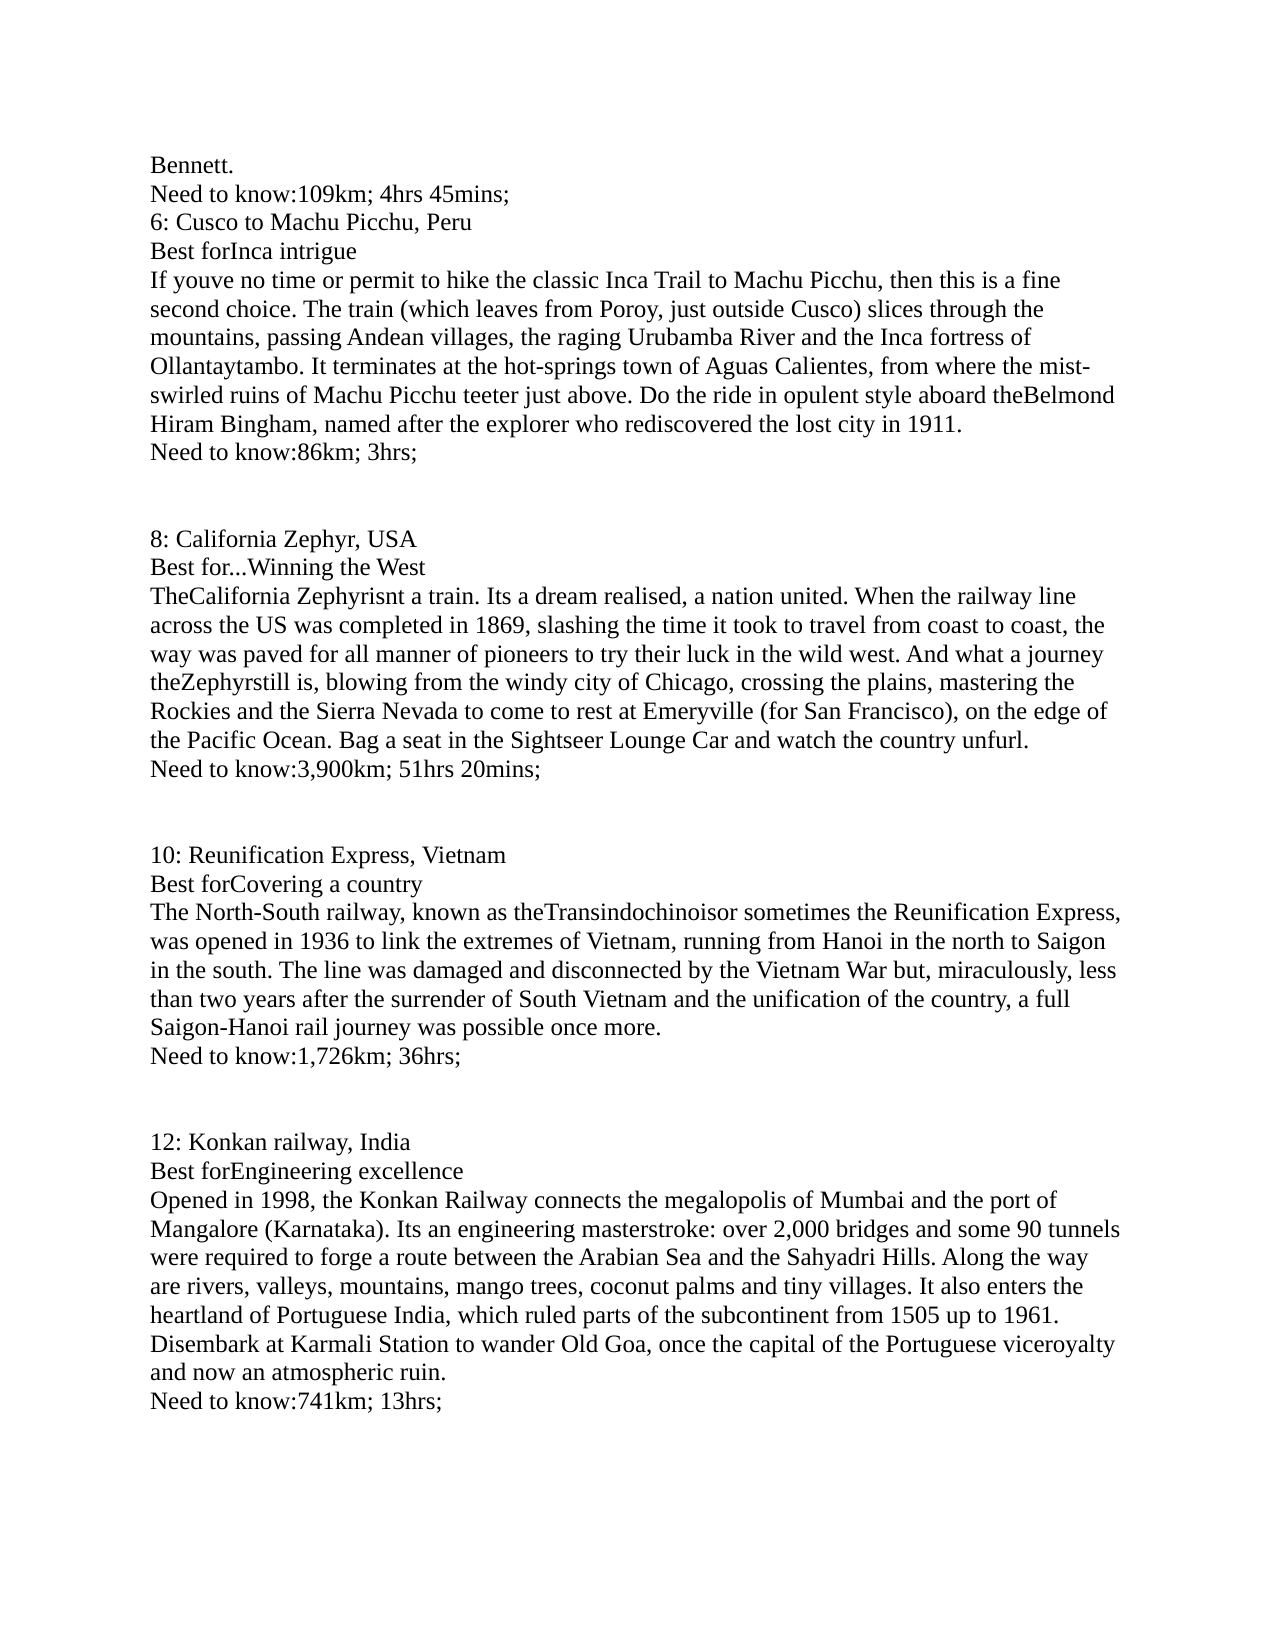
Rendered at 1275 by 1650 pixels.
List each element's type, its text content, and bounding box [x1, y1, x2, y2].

text Need to know:741km; 13hrs; [150, 1386, 1125, 1415]
text If youve no time or permit to hike the classic Inca Trail to Machu Picchu, then this is a fine second choice. The train (which leaves from Poroy, just outside Cusco) slices through the mountains, passing Andean villages, the raging Urubamba River and the Inca fortress of Ollantaytambo. It terminates at the hot-springs town of Aguas Calientes, from where the mist-swirled ruins of Machu Picchu teeter just above. Do the ride in opulent style aboard theBelmond Hiram Bingham, named after the explorer who rediscovered the lost city in 1911. [150, 265, 1125, 437]
text The North-South railway, known as theTransindochinoisor sometimes the Reunification Express, was opened in 1936 to link the extremes of Vietnam, running from Hanoi in the north to Saigon in the south. The line was damaged and disconnected by the Vietnam War but, miraculously, less than two years after the surrender of South Vietnam and the unification of the country, a full Saigon-Hanoi rail journey was possible once more. [150, 897, 1125, 1041]
text 10: Reunification Express, Vietnam [150, 840, 1125, 869]
text TheCalifornia Zephyrisnt a train. Its a dream realised, a nation united. When the railway line across the US was completed in 1869, slashing the time it took to travel from coast to coast, the way was paved for all manner of pioneers to try their luck in the wild west. And what a journey theZephyrstill is, blowing from the windy city of Chicago, crossing the plains, mastering the Rockies and the Sierra Nevada to come to rest at Emeryville (for San Francisco), on the edge of the Pacific Ocean. Bag a seat in the Sightseer Lounge Car and watch the country unfurl. [150, 581, 1125, 754]
text Best forCovering a country [150, 869, 1125, 897]
text Best for...Winning the West [150, 552, 1125, 581]
text Need to know:1,726km; 36hrs; [150, 1041, 1125, 1070]
text Best forInca intrigue [150, 236, 1125, 265]
text Bennett. [150, 150, 1125, 179]
text Need to know:109km; 4hrs 45mins; [150, 179, 1125, 207]
text 12: Konkan railway, India [150, 1127, 1125, 1156]
text 6: Cusco to Machu Picchu, Peru [150, 207, 1125, 236]
text Opened in 1998, the Konkan Railway connects the megalopolis of Mumbai and the port of Mangalore (Karnataka). Its an engineering masterstroke: over 2,000 bridges and some 90 tunnels were required to forge a route between the Arabian Sea and the Sahyadri Hills. Along the way are rivers, valleys, mountains, mango trees, coconut palms and tiny villages. It also enters the heartland of Portuguese India, which ruled parts of the subcontinent from 1505 up to 1961. Disembark at Karmali Station to wander Old Goa, once the capital of the Portuguese viceroyalty and now an atmospheric ruin. [150, 1185, 1125, 1386]
text 8: California Zephyr, USA [150, 524, 1125, 552]
text Best forEngineering excellence [150, 1156, 1125, 1185]
text Need to know:3,900km; 51hrs 20mins; [150, 754, 1125, 782]
text Need to know:86km; 3hrs; [150, 437, 1125, 466]
